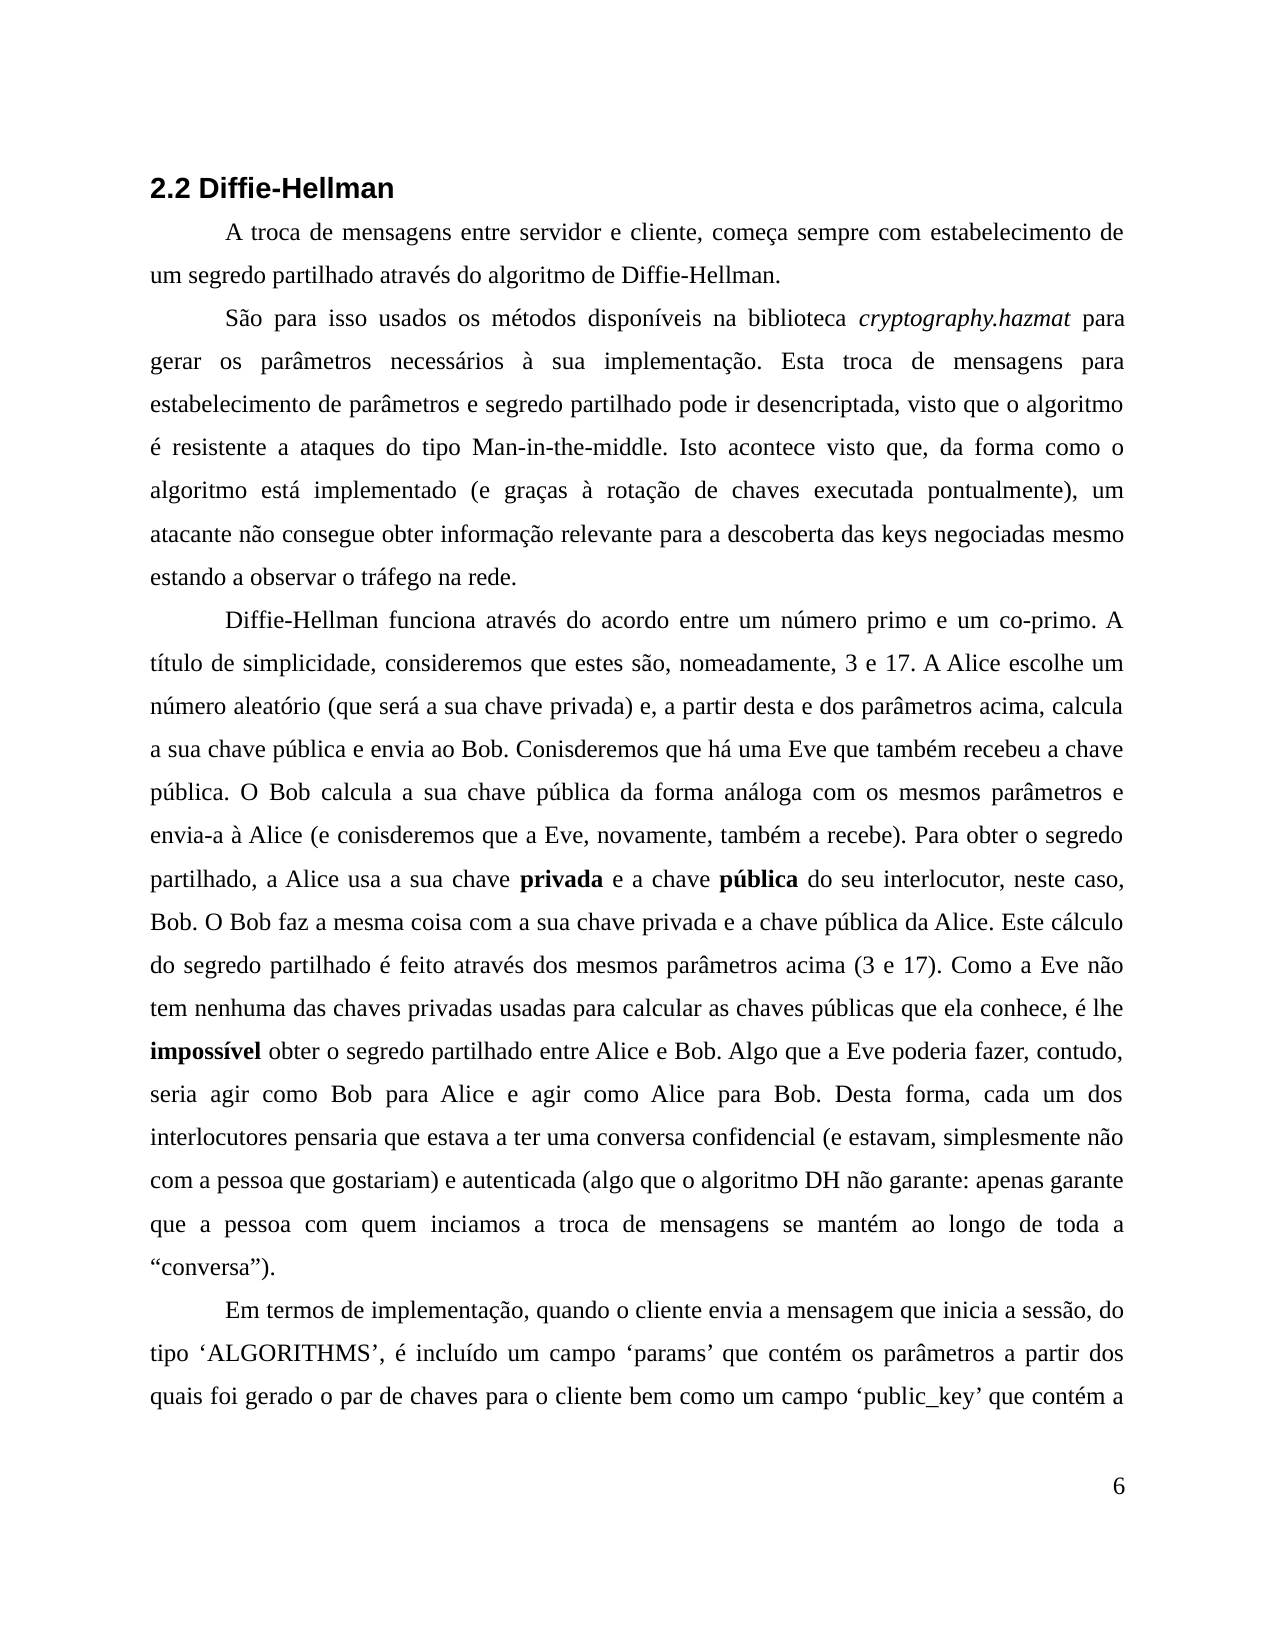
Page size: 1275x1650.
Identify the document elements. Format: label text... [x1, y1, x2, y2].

text A troca de mensagens entre servidor e cliente, começa sempre com estabelecimento de um segredo partilhado através do algoritmo de Diffie-Hellman. [150, 217, 1125, 289]
text Diffie-Hellman funciona através do acordo entre um número primo e um co-primo. A título de simplicidade, consideremos que estes são, nomeadamente, 3 e 17. A Alice escolhe um número aleatório (que será a sua chave privada) e, a partir desta e dos parâmetros acima, calcula a sua chave pública e envia ao Bob. Conisderemos que há uma Eve que também recebeu a chave pública. O Bob calcula a sua chave pública da forma análoga com os mesmos parâmetros e envia-a à Alice (e conisderemos que a Eve, novamente, também a recebe). Para obter o segredo partilhado, a Alice usa a sua chave privada e a chave pública do seu interlocutor, neste caso, Bob. O Bob faz a mesma coisa com a sua chave privada e a chave pública da Alice. Este cálculo do segredo partilhado é feito através dos mesmos parâmetros acima (3 e 17). Como a Eve não tem nenhuma das chaves privadas usadas para calcular as chaves públicas que ela conhece, é lhe impossível obter o segredo partilhado entre Alice e Bob. Algo que a Eve poderia fazer, contudo, seria agir como Bob para Alice e agir como Alice para Bob. Desta forma, cada um dos interlocutores pensaria que estava a ter uma conversa confidencial (e estavam, simplesmente não com a pessoa que gostariam) e autenticada (algo que o algoritmo DH não garante: apenas garante que a pessoa com quem inciamos a troca de mensagens se mantém ao longo de toda a “conversa”). [150, 605, 1125, 1281]
text São para isso usados os métodos disponíveis na biblioteca cryptography.hazmat para gerar os parâmetros necessários à sua implementação. Esta troca de mensagens para estabelecimento de parâmetros e segredo partilhado pode ir desencriptada, visto que o algoritmo é resistente a ataques do tipo Man-in-the-middle. Isto acontece visto que, da forma como o algoritmo está implementado (e graças à rotação de chaves executada pontualmente), um atacante não consegue obter informação relevante para a descoberta das keys negociadas mesmo estando a observar o tráfego na rede. [150, 303, 1125, 591]
text Em termos de implementação, quando o cliente envia a mensagem que inicia a sessão, do tipo ‘ALGORITHMS’, é incluído um campo ‘params’ que contém os parâmetros a partir dos quais foi gerado o par de chaves para o cliente bem como um campo ‘public_key’ que contém a [150, 1295, 1125, 1410]
subtitle 2.2 Diffie-Hellman [150, 171, 1125, 204]
